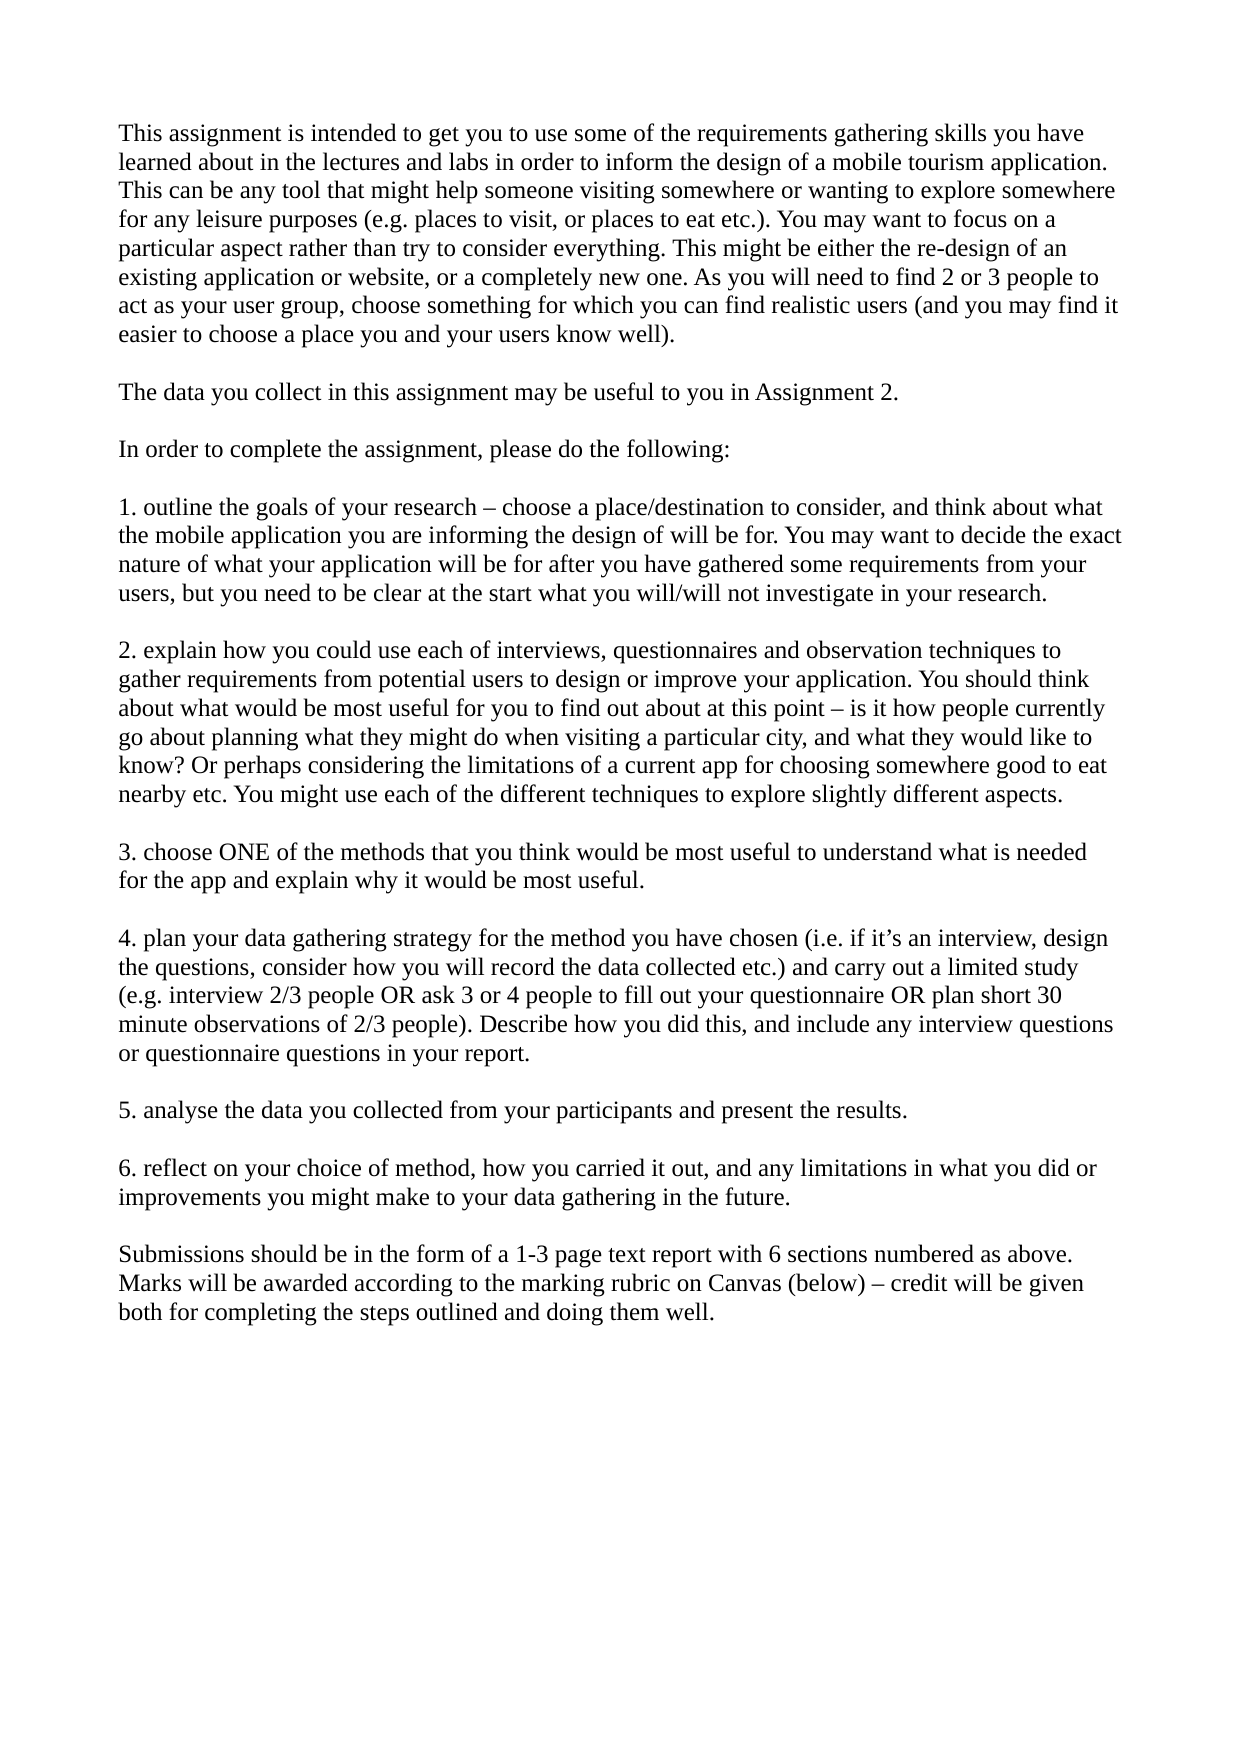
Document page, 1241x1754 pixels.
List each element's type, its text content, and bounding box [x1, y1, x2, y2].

text The data you collect in this assignment may be useful to you in Assignment 2. [118, 377, 1122, 406]
text Submissions should be in the form of a 1-3 page text report with 6 sections numbered as above. Marks will be awarded according to the marking rubric on Canvas (below) – credit will be given both for completing the steps outlined and doing them well. [118, 1239, 1122, 1326]
text 5. analyse the data you collected from your participants and present the results. [118, 1096, 1122, 1124]
text In order to complete the assignment, please do the following: [118, 434, 1122, 463]
text 6. reflect on your choice of method, how you carried it out, and any limitations in what you did or improvements you might make to your data gathering in the future. [118, 1153, 1122, 1211]
text 1. outline the goals of your research – choose a place/destination to consider, and think about what the mobile application you are informing the design of will be for. You may want to decide the exact nature of what your application will be for after you have gathered some requirements from your users, but you need to be clear at the start what you will/will not investigate in your research. [118, 492, 1122, 607]
text 4. plan your data gathering strategy for the method you have chosen (i.e. if it’s an interview, design the questions, consider how you will record the data collected etc.) and carry out a limited study (e.g. interview 2/3 people OR ask 3 or 4 people to fill out your questionnaire OR plan short 30 minute observations of 2/3 people). Describe how you did this, and include any interview questions or questionnaire questions in your report. [118, 923, 1122, 1067]
text This assignment is intended to get you to use some of the requirements gathering skills you have learned about in the lectures and labs in order to inform the design of a mobile tourism application. This can be any tool that might help someone visiting somewhere or wanting to explore somewhere for any leisure purposes (e.g. places to visit, or places to eat etc.). You may want to focus on a particular aspect rather than try to consider everything. This might be either the re-design of an existing application or website, or a completely new one. As you will need to find 2 or 3 people to act as your user group, choose something for which you can find realistic users (and you may find it easier to choose a place you and your users know well). [118, 118, 1122, 348]
text 2. explain how you could use each of interviews, questionnaires and observation techniques to gather requirements from potential users to design or improve your application. You should think about what would be most useful for you to find out about at this point – is it how people currently go about planning what they might do when visiting a particular city, and what they would like to know? Or perhaps considering the limitations of a current app for choosing somewhere good to eat nearby etc. You might use each of the different techniques to explore slightly different aspects. [118, 636, 1122, 808]
text 3. choose ONE of the methods that you think would be most useful to understand what is needed for the app and explain why it would be most useful. [118, 837, 1122, 894]
